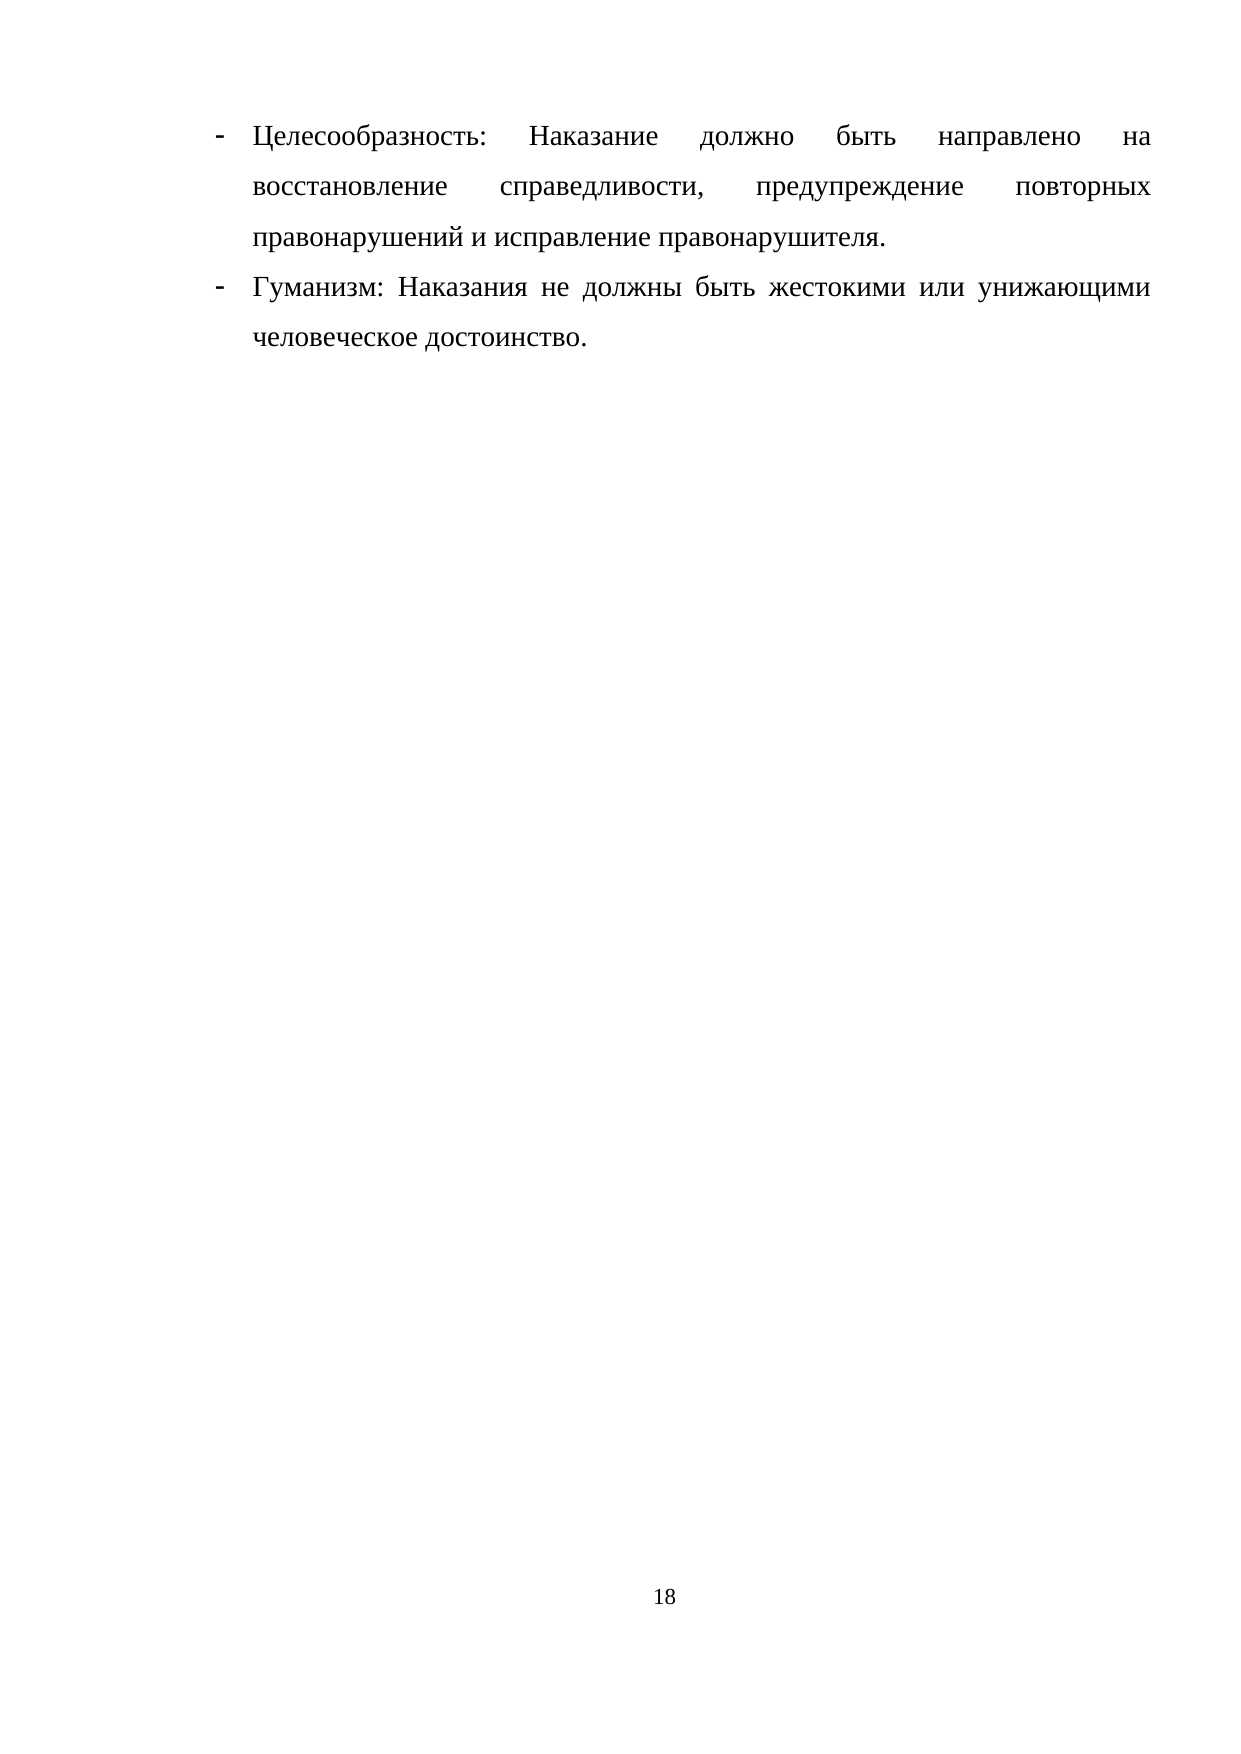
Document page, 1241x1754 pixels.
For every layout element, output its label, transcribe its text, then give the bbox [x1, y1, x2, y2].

list Гуманизм: Наказания не должны быть жестокими или унижающими человеческое достоинство. [215, 269, 1152, 353]
list Целесообразность: Наказание должно быть направлено на восстановление справедливости, предупреждение повторных правонарушений и исправление правонарушителя. [215, 118, 1152, 252]
